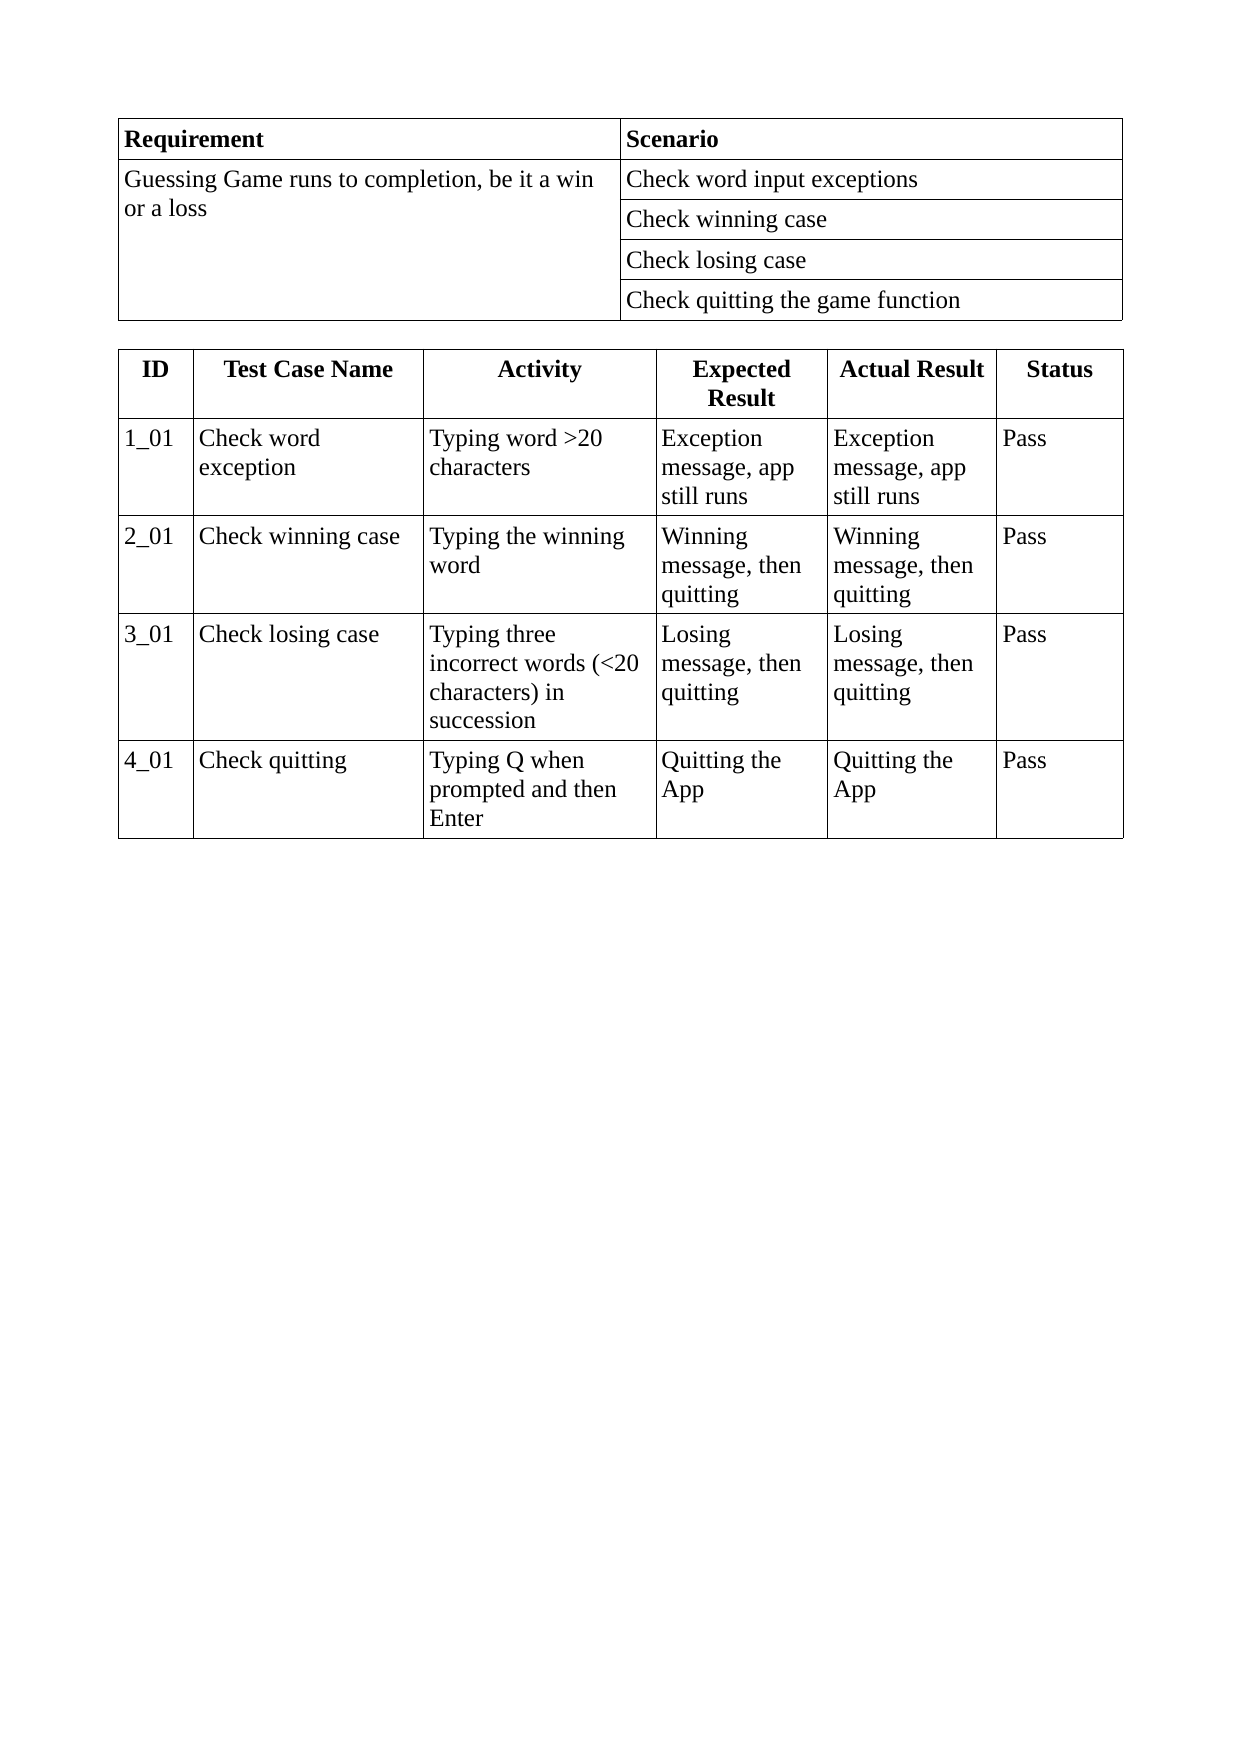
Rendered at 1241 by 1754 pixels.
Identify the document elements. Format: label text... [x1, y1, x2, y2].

table_cell Check word exception [194, 419, 423, 515]
table_cell Check winning case [194, 516, 423, 613]
table_header Test Case Name [194, 350, 423, 418]
table_cell Pass [997, 614, 1123, 740]
table_cell Check word input exceptions [621, 160, 1122, 199]
table_header Scenario [621, 119, 1122, 158]
table_cell Check quitting the game function [621, 280, 1122, 320]
table_cell Guessing Game runs to completion, be it a win or a loss [119, 160, 620, 320]
table_cell Pass [997, 419, 1123, 515]
table_cell Exception message, app still runs [828, 419, 996, 515]
table_cell Check winning case [621, 200, 1122, 239]
table_cell Exception message, app still runs [657, 419, 827, 515]
table_cell Pass [997, 741, 1123, 838]
table_cell Check losing case [194, 614, 423, 740]
table_cell Typing Q when prompted and then Enter [424, 741, 656, 838]
table_cell 4_01 [119, 741, 193, 838]
table_header Activity [424, 350, 656, 418]
table_header Status [997, 350, 1123, 418]
table_cell Losing message, then quitting [657, 614, 827, 740]
table_cell 2_01 [119, 516, 193, 613]
table_cell Quitting the App [657, 741, 827, 838]
table_cell Typing three incorrect words (<20 characters) in succession [424, 614, 656, 740]
table_cell 3_01 [119, 614, 193, 740]
table_cell Check quitting [194, 741, 423, 838]
table_cell Check losing case [621, 240, 1122, 279]
table_cell Winning message, then quitting [657, 516, 827, 613]
table_cell Quitting the App [828, 741, 996, 838]
table_cell Pass [997, 516, 1123, 613]
table_cell 1_01 [119, 419, 193, 515]
table_header ID [119, 350, 193, 418]
table_cell Typing word >20 characters [424, 419, 656, 515]
table_cell Typing the winning word [424, 516, 656, 613]
table_header Requirement [119, 119, 620, 158]
table_cell Losing message, then quitting [828, 614, 996, 740]
table_header Actual Result [828, 350, 996, 418]
table_cell Winning message, then quitting [828, 516, 996, 613]
table_header Expected Result [657, 350, 827, 418]
